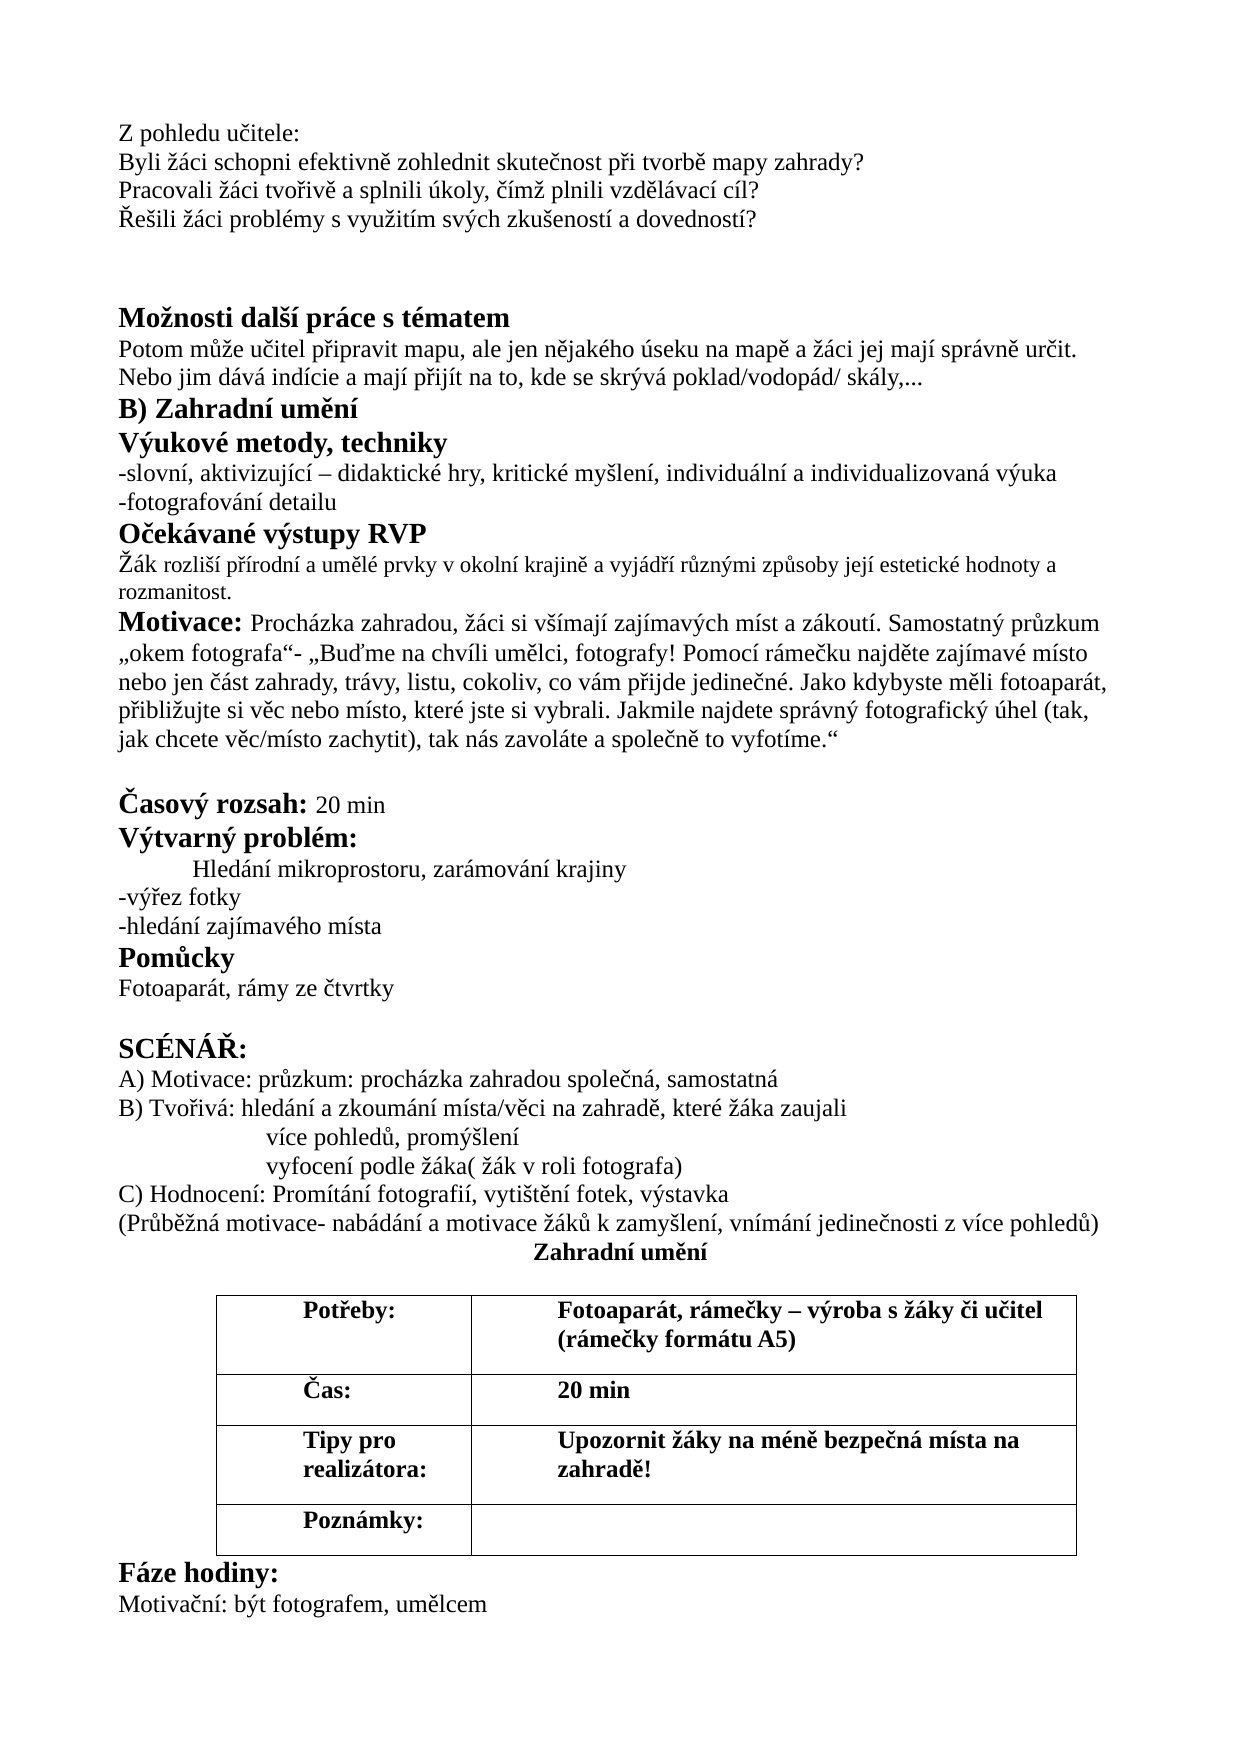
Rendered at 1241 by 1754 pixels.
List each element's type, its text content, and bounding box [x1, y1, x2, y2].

text vyfocení podle žáka( žák v roli fotografa) [118, 1151, 1122, 1179]
table_cell Tipy pro realizátora: [217, 1426, 471, 1504]
text B) Zahradní umění [118, 391, 1122, 425]
text -slovní, aktivizující – didaktické hry, kritické myšlení, individuální a individualizovaná výuka [118, 458, 1122, 487]
text SCÉNÁŘ: [118, 1031, 1122, 1064]
text (Průběžná motivace- nabádání a motivace žáků k zamyšlení, vnímání jedinečnosti z více pohledů) [118, 1208, 1122, 1237]
text -fotografování detailu [118, 487, 1122, 516]
text Časový rozsah: 20 min [118, 787, 1122, 820]
text Očekávané výstupy RVP [118, 516, 1122, 549]
text Výtvarný problém: [118, 820, 1122, 854]
table_header Potřeby: [217, 1296, 471, 1374]
text Řešili žáci problémy s využitím svých zkušeností a dovedností? [118, 204, 1122, 233]
text Potom může učitel připravit mapu, ale jen nějakého úseku na mapě a žáci jej mají správně určit. Nebo jim dává indície a mají přijít na to, kde se skrývá poklad/vodopád/ skály,... [118, 334, 1122, 391]
text Zahradní umění [118, 1237, 1122, 1266]
table_cell Čas: [217, 1375, 471, 1424]
table_cell Poznámky: [217, 1505, 471, 1554]
text C) Hodnocení: Promítání fotografií, vytištění fotek, výstavka [118, 1179, 1122, 1208]
text A) Motivace: průzkum: procházka zahradou společná, samostatná [118, 1064, 1122, 1093]
table_cell [472, 1505, 1076, 1554]
text Fotoaparát, rámy ze čtvrtky [118, 973, 1122, 1002]
table_cell Upozornit žáky na méně bezpečná místa na zahradě! [472, 1426, 1076, 1504]
text -hledání zajímavého místa [118, 911, 1122, 940]
table_header Fotoaparát, rámečky – výroba s žáky či učitel (rámečky formátu A5) [472, 1296, 1076, 1374]
text Hledání mikroprostoru, zarámování krajiny [118, 854, 1122, 882]
text Motivační: být fotografem, umělcem [118, 1589, 1122, 1618]
text více pohledů, promýšlení [118, 1122, 1122, 1151]
text B) Tvořivá: hledání a zkoumání místa/věci na zahradě, které žáka zaujali [118, 1093, 1122, 1122]
text Žák rozliší přírodní a umělé prvky v okolní krajině a vyjádří různými způsoby její estetické hodnoty a rozmanitost. [118, 549, 1122, 604]
text -výřez fotky [118, 882, 1122, 911]
text Pracovali žáci tvořivě a splnili úkoly, čímž plnili vzdělávací cíl? [118, 176, 1122, 204]
text Výukové metody, techniky [118, 425, 1122, 458]
table_cell 20 min [472, 1375, 1076, 1424]
text Fáze hodiny: [118, 1556, 1122, 1589]
text Pomůcky [118, 940, 1122, 973]
text Možnosti další práce s tématem [118, 300, 1122, 334]
text Byli žáci schopni efektivně zohlednit skutečnost při tvorbě mapy zahrady? [118, 147, 1122, 176]
text Z pohledu učitele: [118, 118, 1122, 147]
text Motivace: Procházka zahradou, žáci si všímají zajímavých míst a zákoutí. Samostatný průzkum „okem fotografa“- „Buďme na chvíli umělci, fotografy! Pomocí rámečku najděte zajímavé místo nebo jen část zahrady, trávy, listu, cokoliv, co vám přijde jedinečné. Jako kdybyste měli fotoaparát, přibližujte si věc nebo místo, které jste si vybrali. Jakmile najdete správný fotografický úhel (tak, jak chcete věc/místo zachytit), tak nás zavoláte a společně to vyfotíme.“ [118, 604, 1122, 753]
